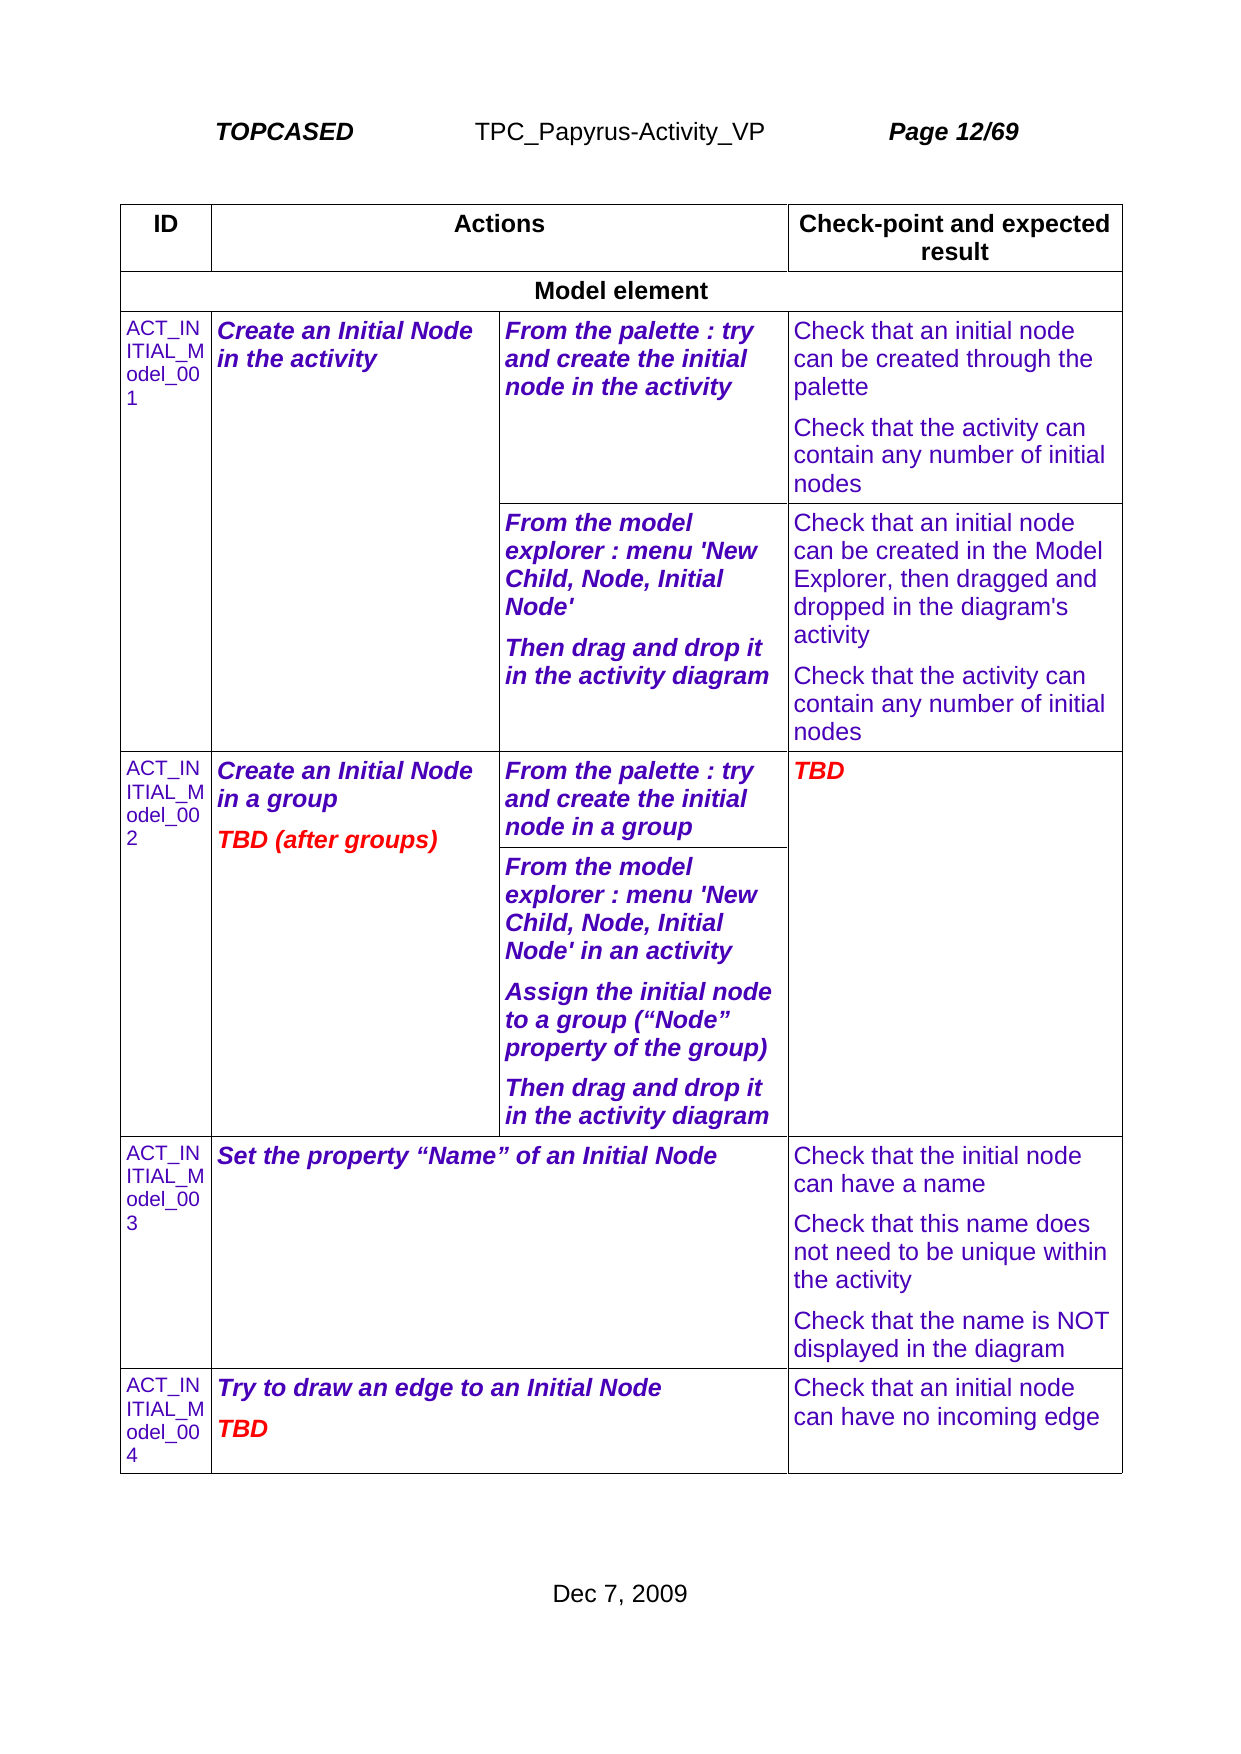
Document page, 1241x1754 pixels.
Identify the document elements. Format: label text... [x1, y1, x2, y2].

table_cell Check that an initial node can have no incoming edge [789, 1369, 1122, 1473]
table_cell From the model explorer : menu 'New Child, Node, Initial Node' Then drag and drop it in the activity diagram [500, 504, 787, 751]
table_cell Create an Initial Node in a group TBD (after groups) [212, 752, 499, 1136]
table_cell From the palette : try and create the initial node in a group [500, 752, 787, 847]
table_cell TBD [789, 752, 1122, 1136]
table_cell ACT_INITIAL_Model_002 [121, 752, 211, 1136]
table_cell Check that an initial node can be created through the palette Check that the activity can contain any number of initial nodes [789, 312, 1122, 503]
table_cell Check that the initial node can have a name Check that this name does not need to be unique within the activity Check that the name is NOT displayed in the diagram [789, 1137, 1122, 1368]
table_cell ACT_INITIAL_Model_001 [121, 312, 211, 751]
table_header Actions [212, 205, 787, 271]
table_cell Set the property “Name” of an Initial Node [212, 1137, 787, 1368]
table_cell Create an Initial Node in the activity [212, 312, 499, 751]
table_cell ACT_INITIAL_Model_004 [121, 1369, 211, 1473]
table_cell Try to draw an edge to an Initial Node TBD [212, 1369, 787, 1473]
table_cell Check that an initial node can be created in the Model Explorer, then dragged and dropped in the diagram's activity Check that the activity can contain any number of initial nodes [789, 504, 1122, 751]
table_cell From the model explorer : menu 'New Child, Node, Initial Node' in an activity Assign the initial node to a group (“Node” property of the group) Then drag and drop it in the activity diagram [500, 848, 787, 1136]
table_cell Model element [121, 272, 1122, 311]
table_header ID [121, 205, 211, 271]
table_cell From the palette : try and create the initial node in the activity [500, 312, 787, 503]
table_cell ACT_INITIAL_Model_003 [121, 1137, 211, 1368]
table_header Check-point and expected result [789, 205, 1122, 271]
